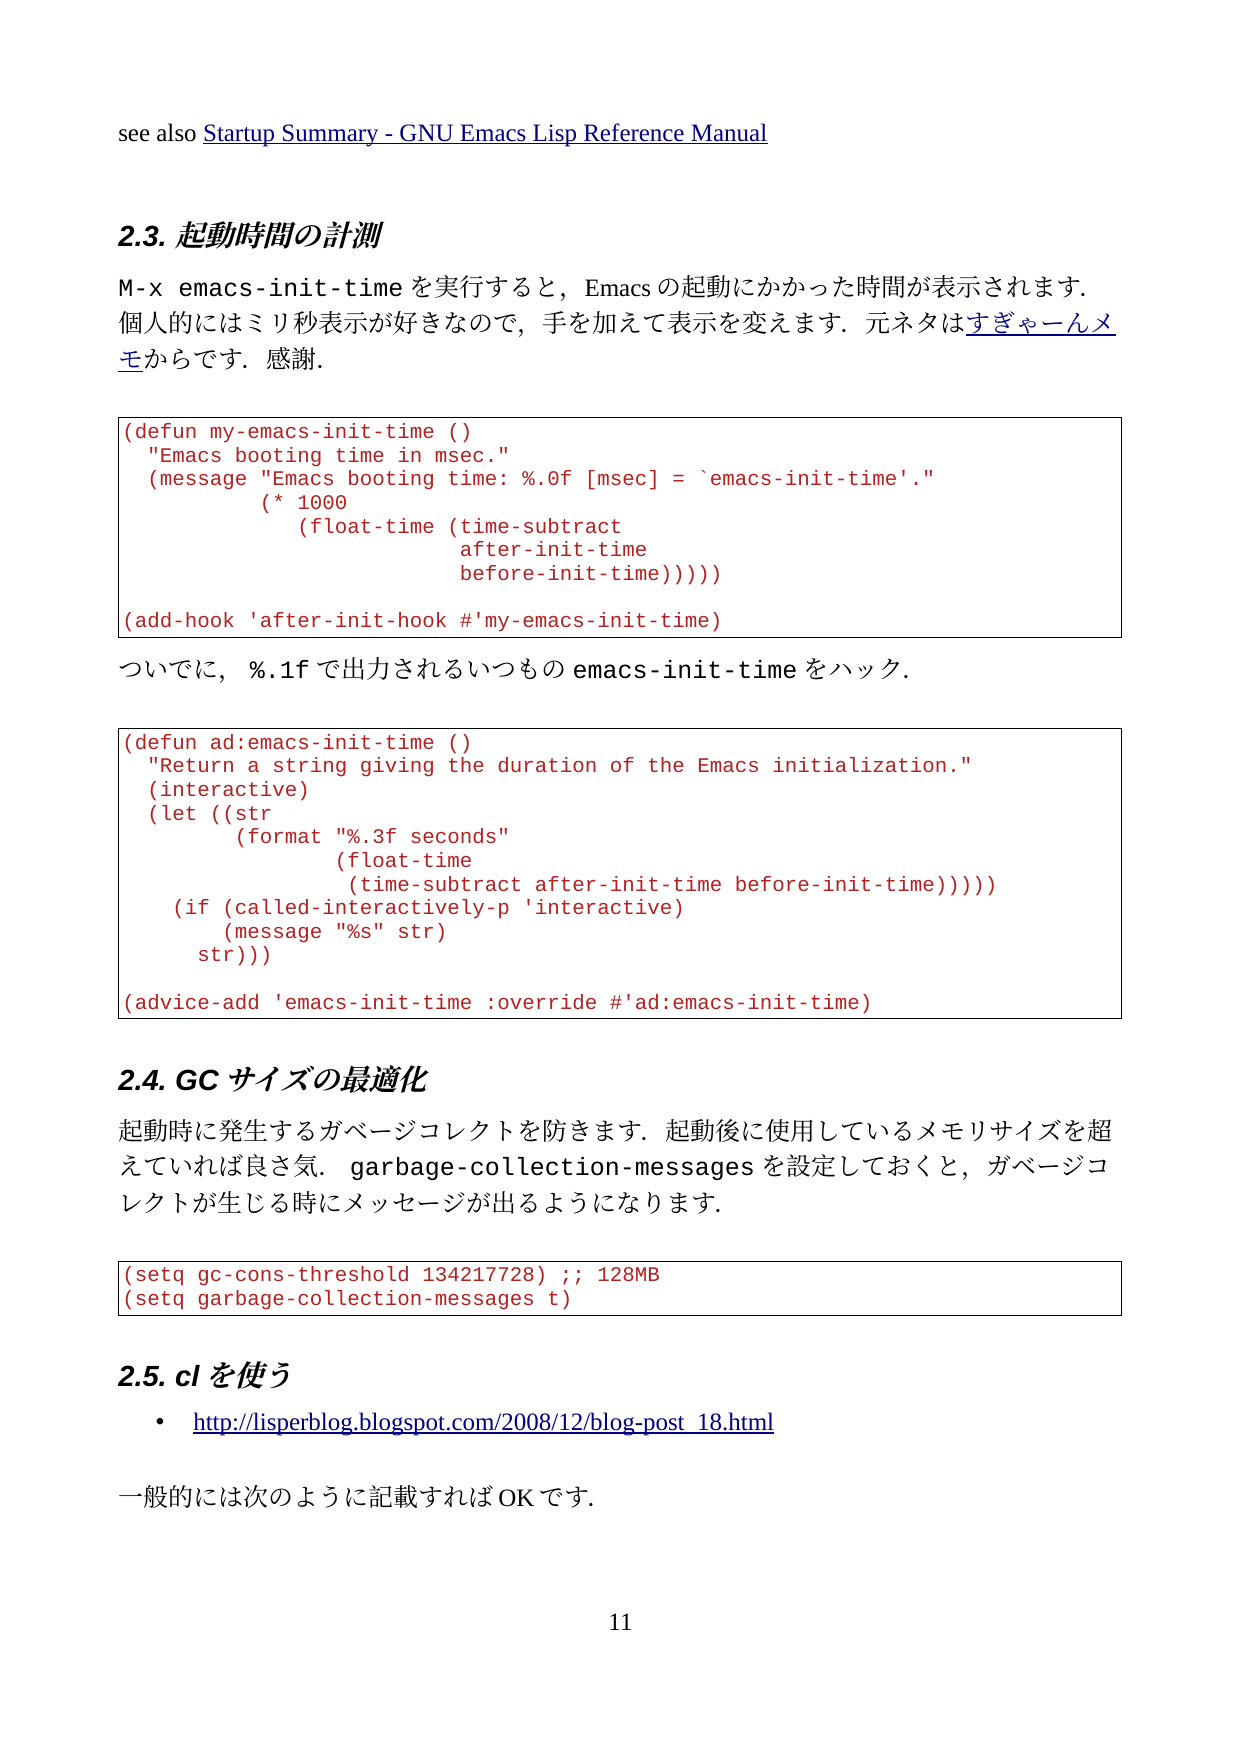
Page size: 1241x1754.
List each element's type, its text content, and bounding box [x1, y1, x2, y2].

text after-init-time [119, 535, 1121, 559]
text (if (called-interactively-p 'interactive) [119, 893, 1121, 917]
text (interactive) [119, 775, 1121, 799]
text 一般的には次のように記載すればOKです． [118, 1477, 1122, 1542]
text (add-hook 'after-init-hook #'my-emacs-init-time) [119, 606, 1121, 637]
subtitle GCサイズの最適化 [118, 1057, 1122, 1099]
text (message "Emacs booting time: %.0f [msec] = `emacs-init-time'." [119, 464, 1121, 488]
text str))) [119, 941, 1121, 964]
text (setq garbage-collection-messages t) [119, 1284, 1121, 1315]
text (* 1000 [119, 488, 1121, 512]
text (let ((str [119, 799, 1121, 822]
subtitle 起動時間の計測 [118, 213, 1122, 255]
text (float-time (time-subtract [119, 512, 1121, 535]
text see also Startup Summary - GNU Emacs Lisp Reference Manual [118, 118, 1122, 176]
text before-init-time))))) [119, 559, 1121, 583]
text (message "%s" str) [119, 917, 1121, 941]
text (defun ad:emacs-init-time () [119, 729, 1121, 751]
text (time-subtract after-init-time before-init-time))))) [119, 869, 1121, 893]
text M-x emacs-init-time を実行すると，Emacsの起動にかかった時間が表示されます．個人的にはミリ秒表示が好きなので，手を加えて表示を変えます．元ネタはすぎゃーんメモからです．感謝． [118, 267, 1122, 404]
text (float-time [119, 846, 1121, 869]
subtitle clを使う [118, 1353, 1122, 1395]
text (defun my-emacs-init-time () [119, 418, 1121, 441]
text ついでに， %.1f で出力されるいつもの emacs-init-time をハック． [118, 650, 1122, 715]
text 起動時に発生するガベージコレクトを防きます．起動後に使用しているメモリサイズを超えていれば良さ気． garbage-collection-messages を設定しておくと，ガベージコレクトが生じる時にメッセージが出るようになります． [118, 1111, 1122, 1248]
text (advice-add 'emacs-init-time :override #'ad:emacs-init-time) [119, 988, 1121, 1018]
list http://lisperblog.blogspot.com/2008/12/blog-post_18.html [156, 1407, 1122, 1465]
text (setq gc-cons-threshold 134217728) ;; 128MB [119, 1262, 1121, 1284]
text (format "%.3f seconds" [119, 822, 1121, 846]
text "Return a string giving the duration of the Emacs initialization." [119, 751, 1121, 775]
text "Emacs booting time in msec." [119, 441, 1121, 464]
